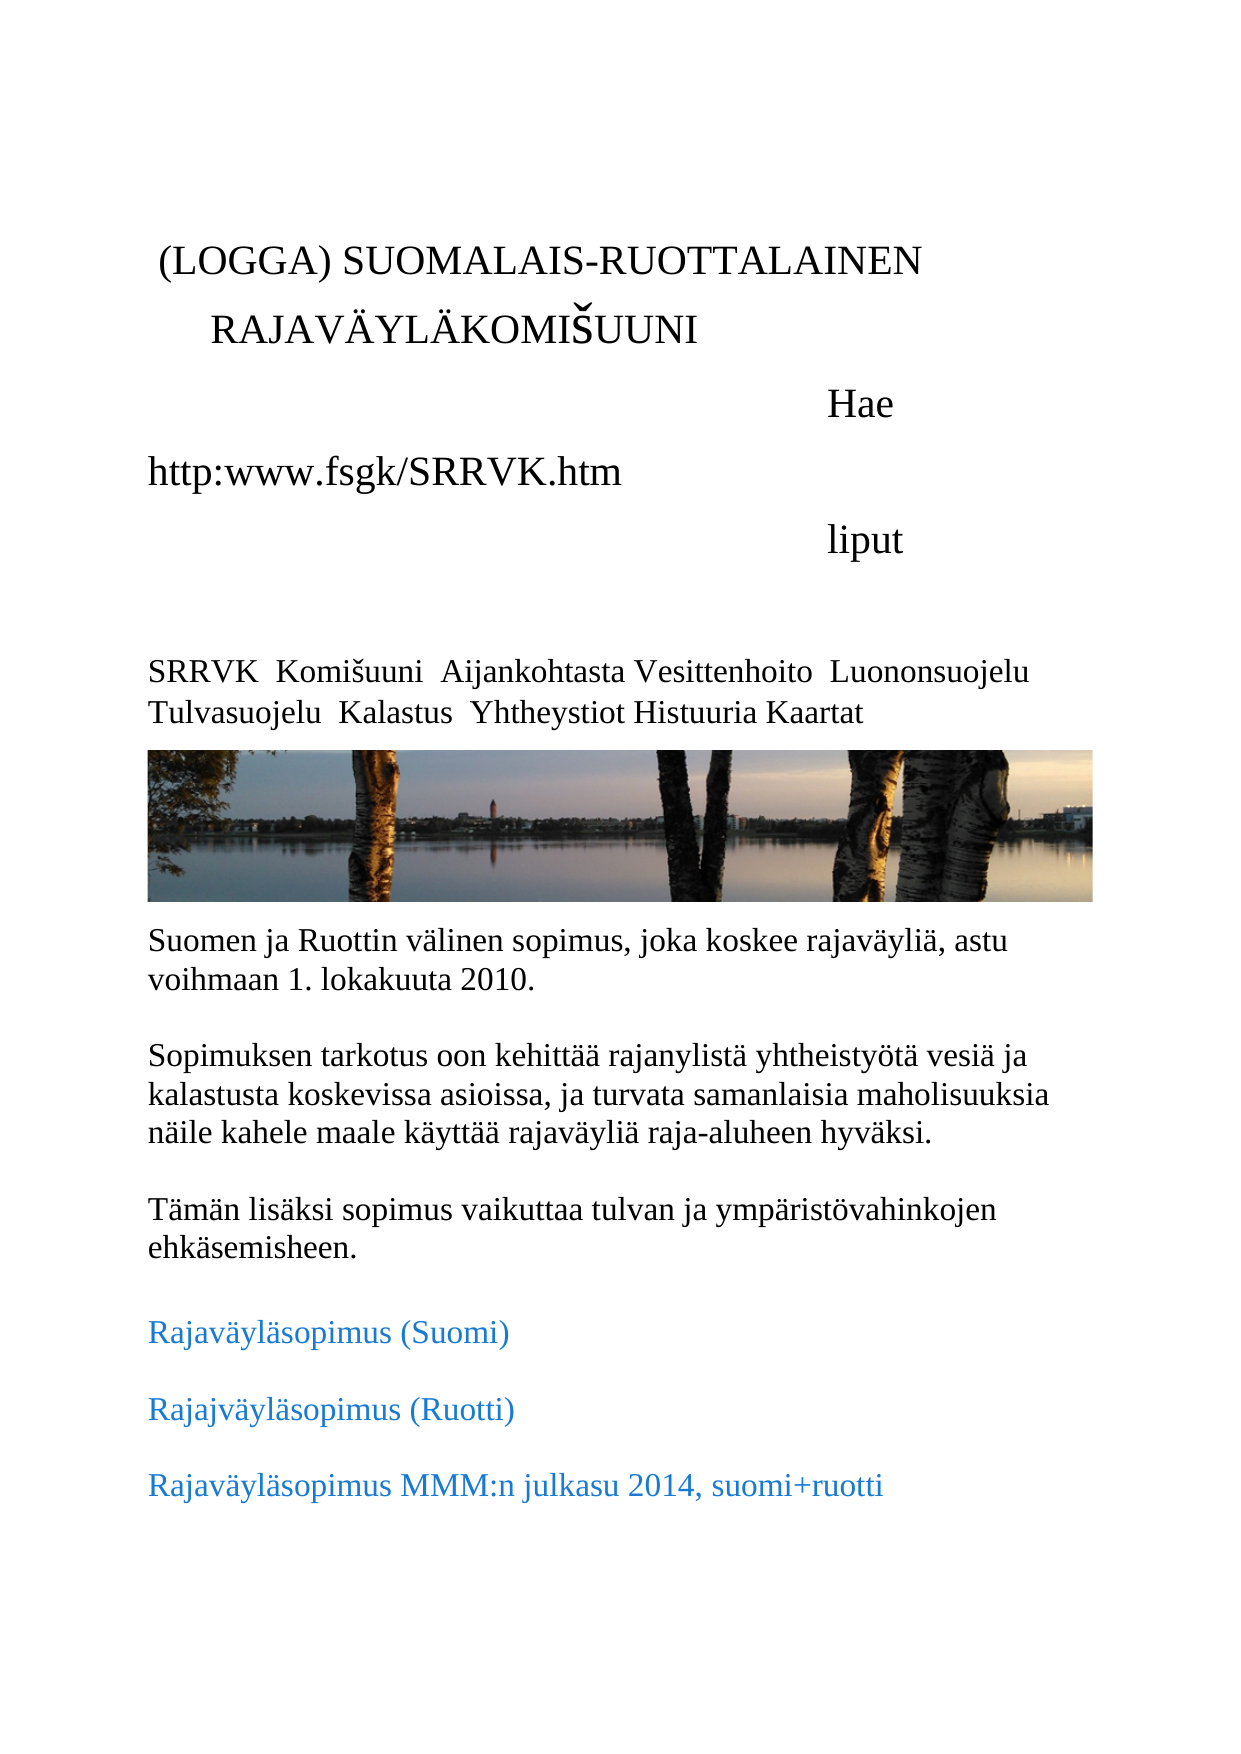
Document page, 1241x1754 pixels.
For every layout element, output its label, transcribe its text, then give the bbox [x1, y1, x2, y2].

text (LOGGA) SUOMALAIS-RUOTTALAINEN RAJAVÄYLÄKOMIšUUNI [148, 236, 1093, 356]
text liput [148, 515, 1093, 563]
text Sopimuksen tarkotus oon kehittää rajanylistä yhtheistyötä vesiä ja kalastusta koskevissa asioissa, ja turvata samanlaisia maholisuuksia näile kahele maale käyttää rajaväyliä raja-aluheen hyväksi. [148, 1036, 1093, 1151]
text ​ [148, 1351, 1093, 1389]
text ​ [148, 1427, 1093, 1466]
text Tämän lisäksi sopimus vaikuttaa tulvan ja ympäristövahinkojen ehkäsemisheen. [148, 1189, 1093, 1266]
text ​ [148, 1504, 1093, 1542]
picture [147, 750, 1093, 902]
text Rajaväyläsopimus (Suomi) [148, 1312, 1093, 1351]
text Hae [148, 378, 1093, 426]
text Rajajväyläsopimus (Ruotti) [148, 1389, 1093, 1427]
text Suomen ja Ruottin välinen sopimus, joka koskee rajaväyliä, astu voihmaan 1. lokakuuta 2010. [148, 921, 1093, 997]
text SRRVK Komišuuni Aijankohtasta Vesittenhoito Luononsuojelu Tulvasuojelu Kalastus Yhtheystiot Histuuria Kaartat [148, 651, 1093, 731]
text http:www.fsgk/SRRVK.htm [148, 446, 1093, 494]
text Rajaväyläsopimus MMM:n julkasu 2014, suomi+ruotti [148, 1466, 1093, 1504]
